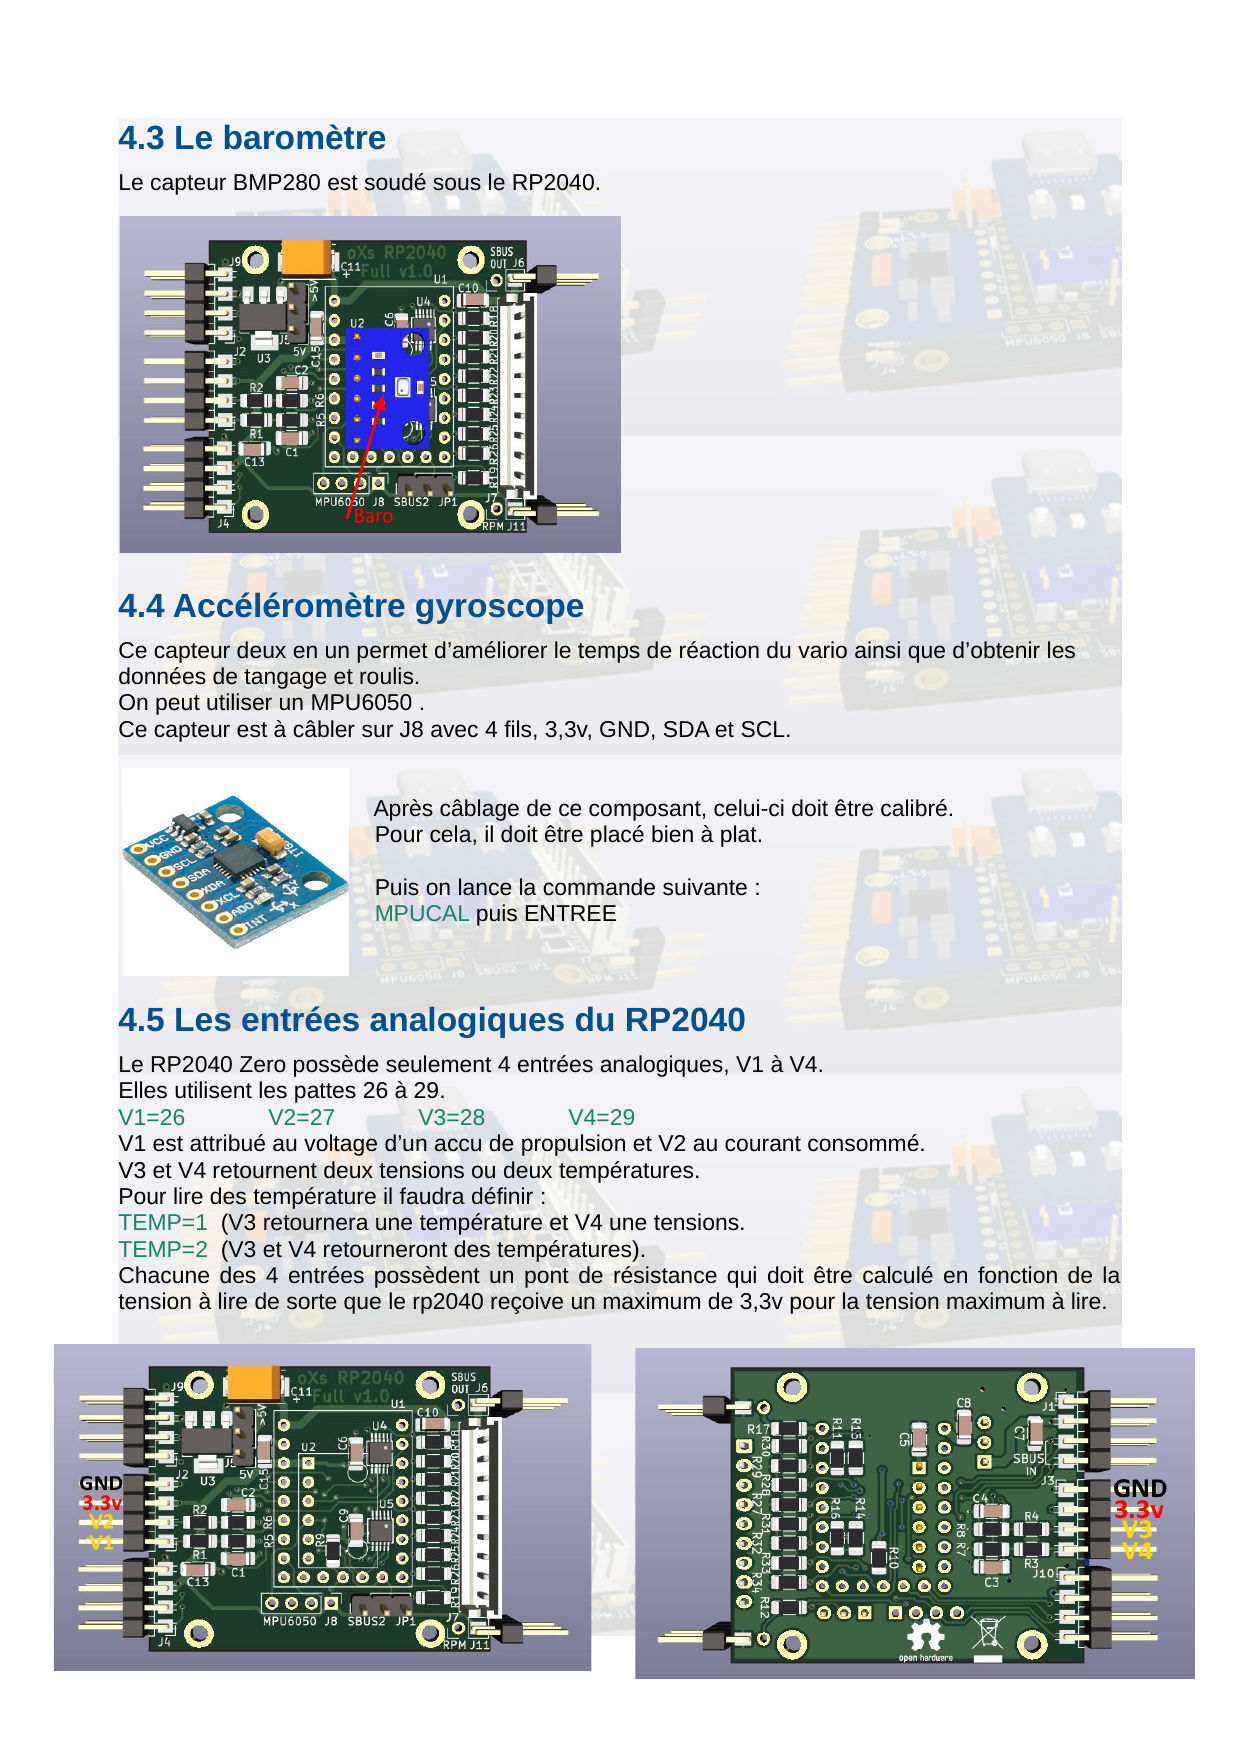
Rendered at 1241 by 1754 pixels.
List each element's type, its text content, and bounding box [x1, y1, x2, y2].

text Ce capteur est à câbler sur J8 avec 4 fils, 3,3v, GND, SDA et SCL. [118, 716, 1122, 742]
text V1 est attribué au voltage d’un accu de propulsion et V2 au courant consommé. [118, 1130, 1122, 1157]
text Pour cela, il doit être placé bien à plat. [349, 821, 1122, 847]
text Après câblage de ce composant, celui-ci doit être calibré. [349, 795, 1122, 821]
text Le capteur BMP280 est soudé sous le RP2040. [118, 169, 1122, 196]
text Ce capteur deux en un permet d’améliorer le temps de réaction du vario ainsi que d’obtenir les données de tangage et roulis. [118, 637, 1122, 689]
text V1=26 V2=27 V3=28 V4=29 [118, 1104, 1122, 1130]
text Le RP2040 Zero possède seulement 4 entrées analogiques, V1 à V4. [118, 1051, 1122, 1077]
picture [119, 216, 621, 553]
picture [122, 768, 349, 976]
subtitle 4.3 Le baromètre [118, 118, 1122, 157]
text Puis on lance la commande suivante : [349, 874, 1122, 900]
text MPUCAL puis ENTREE [349, 900, 1122, 926]
text Elles utilisent les pattes 26 à 29. [118, 1077, 1122, 1104]
text TEMP=2 (V3 et V4 retourneront des températures). [118, 1236, 1122, 1262]
text Pour lire des température il faudra définir : [118, 1183, 1122, 1209]
picture [53, 1344, 592, 1671]
text Chacune des 4 entrées possèdent un pont de résistance qui doit être calculé en fonction de la tension à lire de sorte que le rp2040 reçoive un maximum de 3,3v pour la tension maximum à lire. [118, 1262, 1122, 1315]
text TEMP=1 (V3 retournera une température et V4 une tensions. [118, 1209, 1122, 1236]
text On peut utiliser un MPU6050 . [118, 689, 1122, 716]
text V3 et V4 retournent deux tensions ou deux températures. [118, 1157, 1122, 1183]
subtitle 4.4 Accéléromètre gyroscope [118, 585, 1122, 624]
subtitle 4.5 Les entrées analogiques du RP2040 [118, 1000, 1122, 1039]
picture [635, 1348, 1195, 1679]
